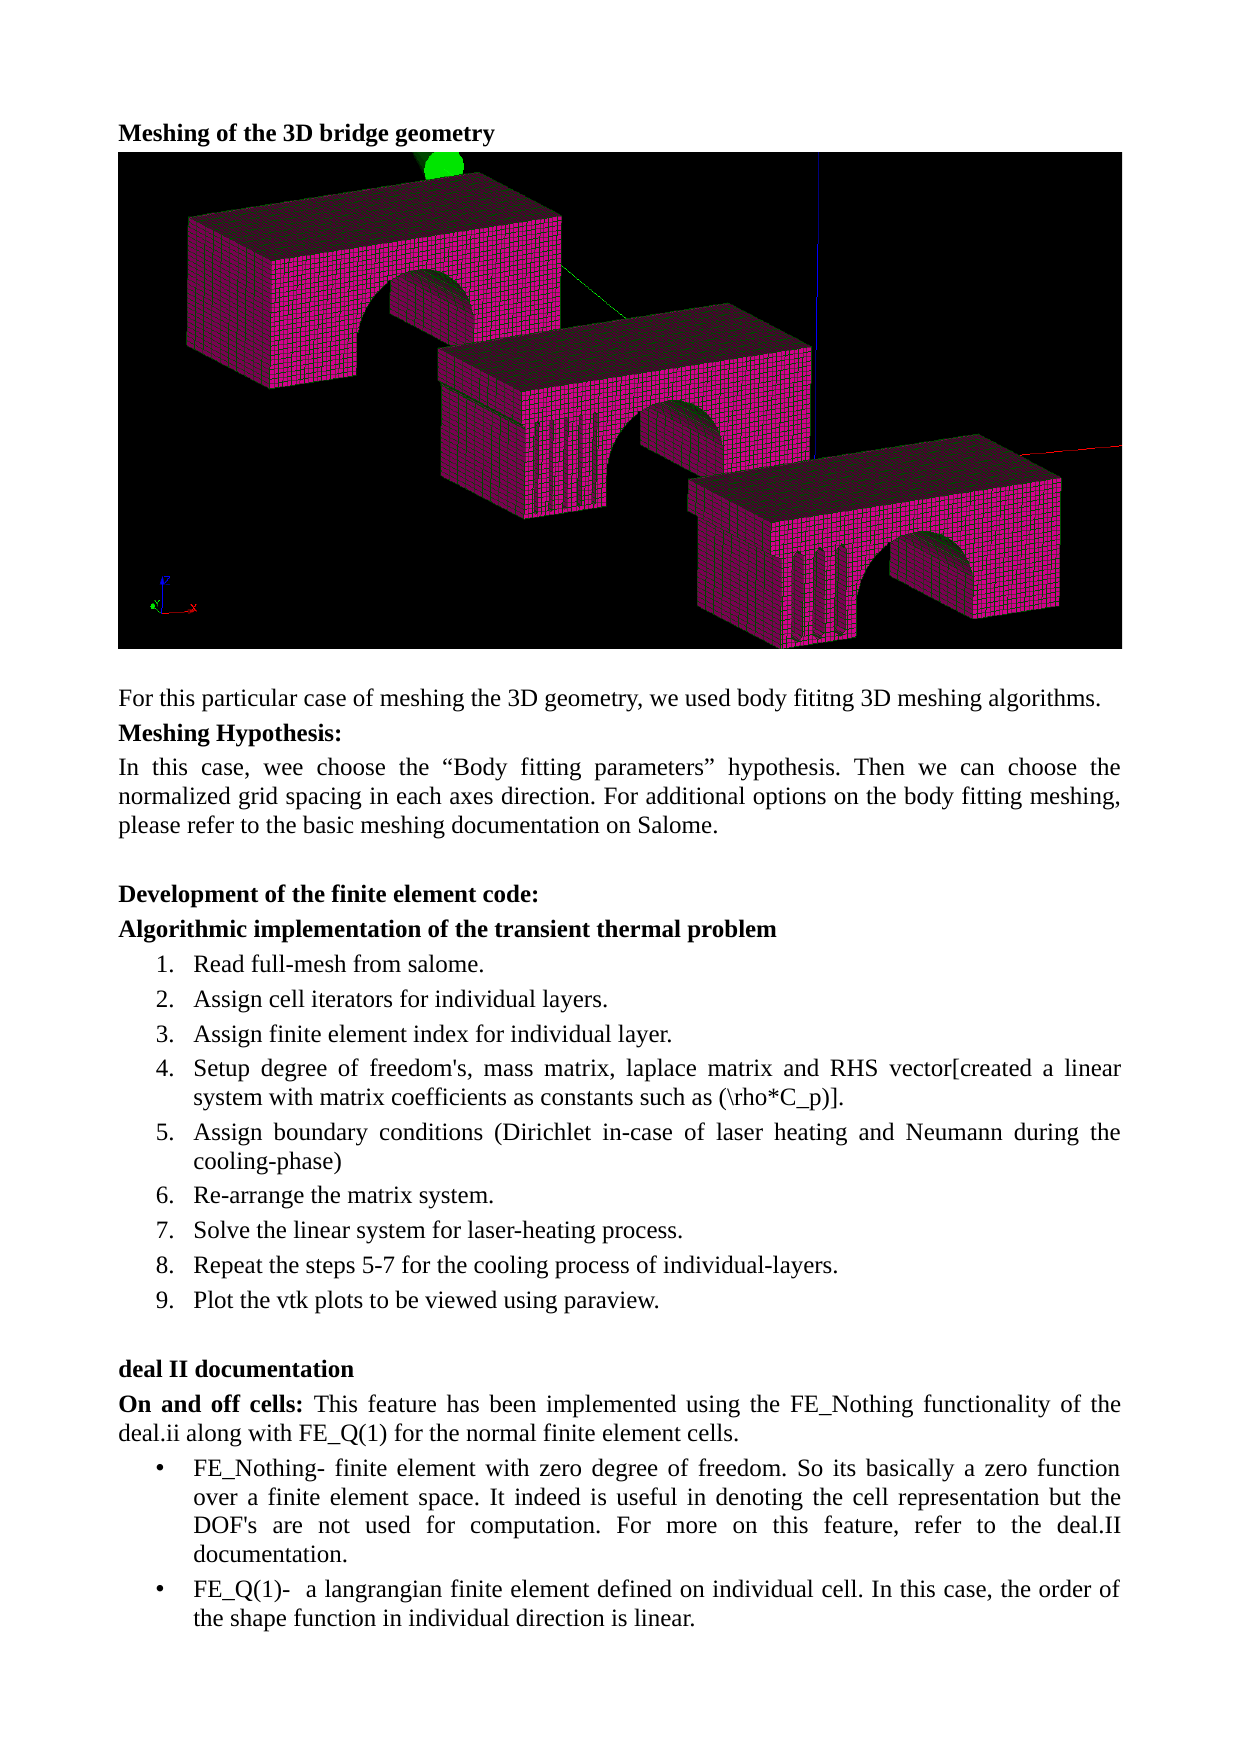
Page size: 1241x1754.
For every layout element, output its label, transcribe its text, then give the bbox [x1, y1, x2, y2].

list Re-arrange the matrix system. [156, 1181, 1122, 1209]
list FE_Nothing- finite element with zero degree of freedom. So its basically a zero function over a finite element space. It indeed is useful in denoting the cell representation but the DOF's are not used for computation. For more on this feature, refer to the deal.II documentation. [156, 1453, 1122, 1568]
text On and off cells: This feature has been implemented using the FE_Nothing functionality of the deal.ii along with FE_Q(1) for the normal finite element cells. [118, 1389, 1122, 1447]
text Algorithmic implementation of the transient thermal problem [118, 914, 1122, 943]
text deal II documentation [118, 1354, 1122, 1383]
list Assign finite element index for individual layer. [156, 1019, 1122, 1047]
picture [118, 152, 1123, 649]
list Repeat the steps 5-7 for the cooling process of individual-layers. [156, 1250, 1122, 1279]
text Development of the finite element code: [118, 879, 1122, 908]
list FE_Q(1)- a langrangian finite element defined on individual cell. In this case, the order of the shape function in individual direction is linear. [156, 1574, 1122, 1631]
text Meshing Hypothesis: [118, 718, 1122, 746]
list Assign boundary conditions (Dirichlet in-case of laser heating and Neumann during the cooling-phase) [156, 1117, 1122, 1174]
list Assign cell iterators for individual layers. [156, 984, 1122, 1013]
list Read full-mesh from salome. [156, 949, 1122, 978]
text For this particular case of meshing the 3D geometry, we used body fititng 3D meshing algorithms. [118, 683, 1122, 712]
text Meshing of the 3D bridge geometry [118, 118, 1122, 147]
list Plot the vtk plots to be viewed using paraview. [156, 1285, 1122, 1314]
list Setup degree of freedom's, mass matrix, laplace matrix and RHS vector[created a linear system with matrix coefficients as constants such as (\rho*C_p)]. [156, 1053, 1122, 1111]
list Solve the linear system for laser-heating process. [156, 1215, 1122, 1244]
text In this case, wee choose the “Body fitting parameters” hypothesis. Then we can choose the normalized grid spacing in each axes direction. For additional options on the body fitting meshing, please refer to the basic meshing documentation on Salome. [118, 752, 1122, 839]
